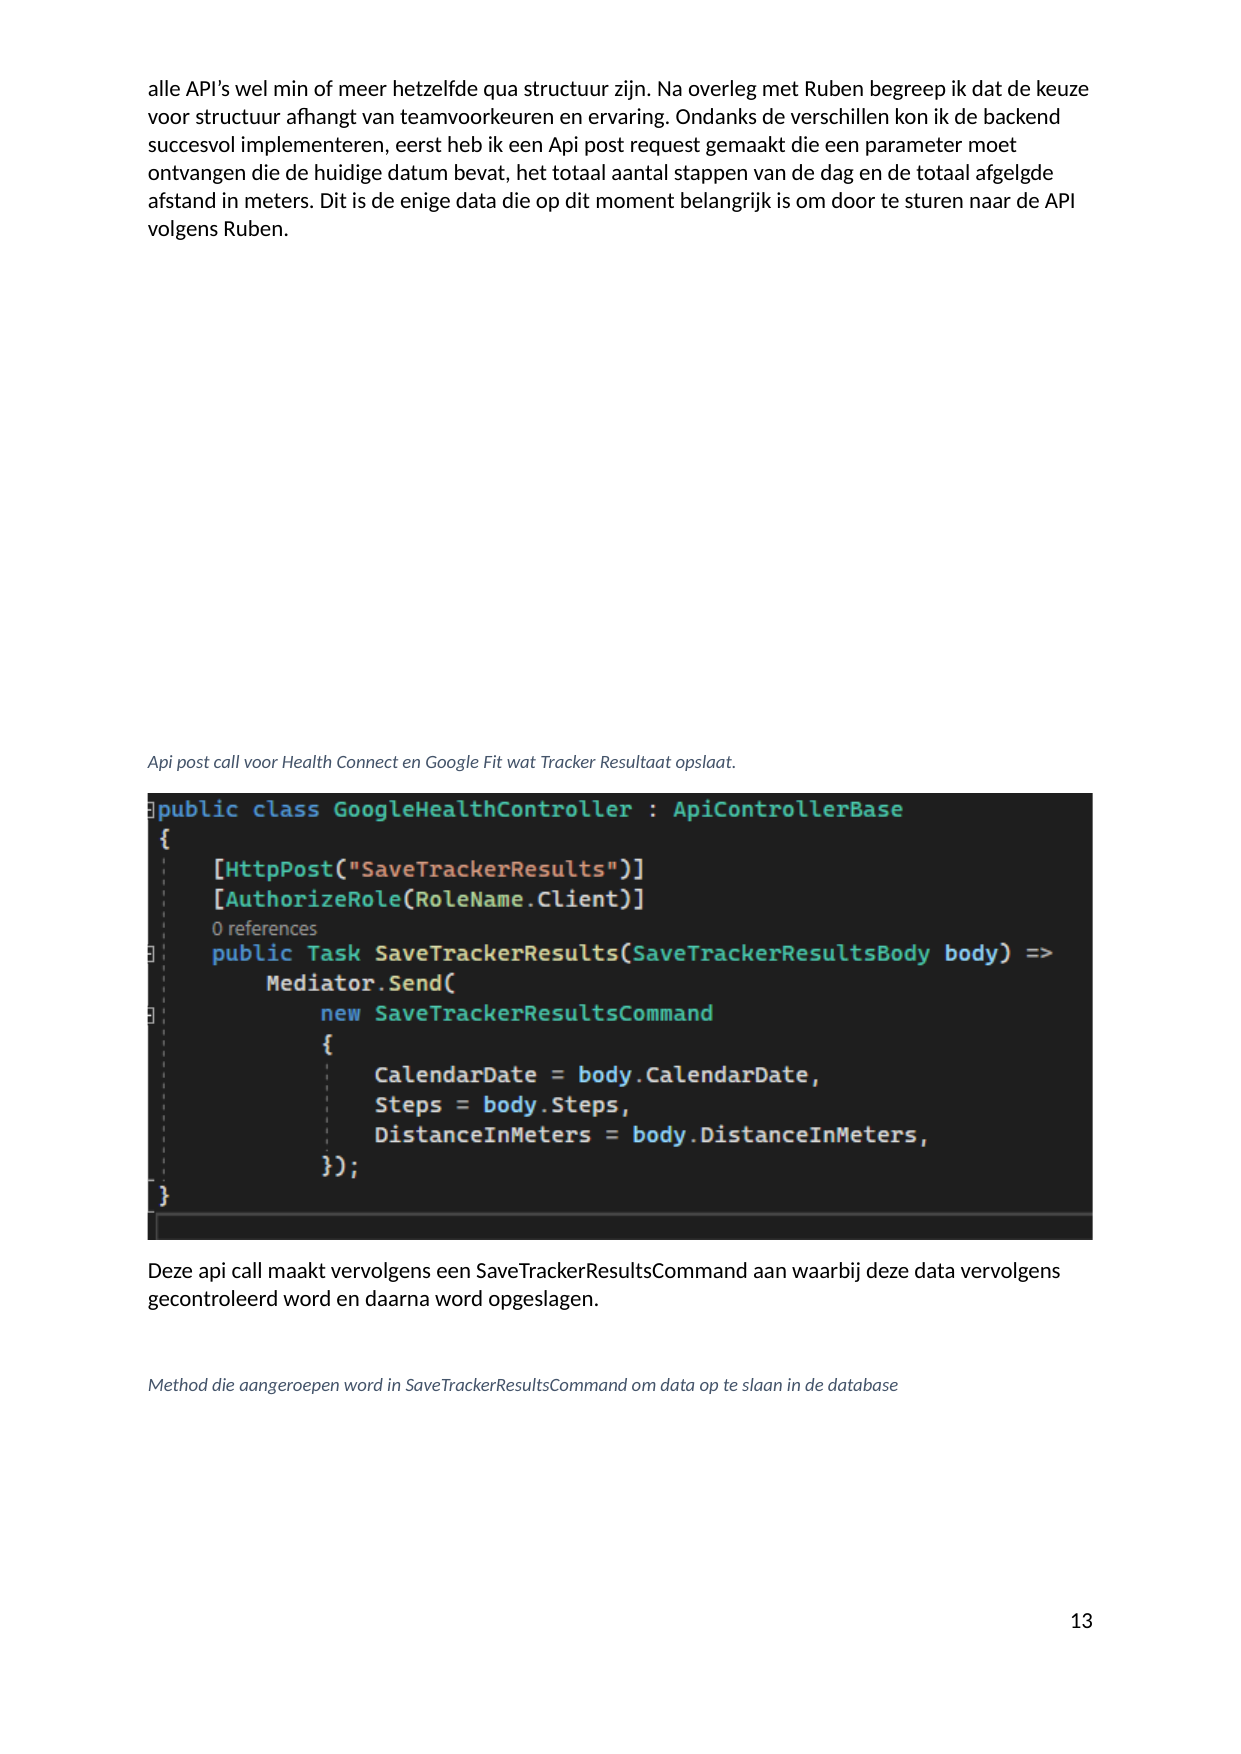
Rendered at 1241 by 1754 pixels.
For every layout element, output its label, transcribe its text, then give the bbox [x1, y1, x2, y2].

text Api post call voor Health Connect en Google Fit wat Tracker Resultaat opslaat. [148, 750, 1093, 773]
text Deze api call maakt vervolgens een SaveTrackerResultsCommand aan waarbij deze data vervolgens gecontroleerd word en daarna word opgeslagen. [148, 1256, 1093, 1312]
text Method die aangeroepen word in SaveTrackerResultsCommand om data op te slaan in de database [148, 1373, 1093, 1396]
text alle API’s wel min of meer hetzelfde qua structuur zijn. Na overleg met Ruben begreep ik dat de keuze voor structuur afhangt van teamvoorkeuren en ervaring. Ondanks de verschillen kon ik de backend succesvol implementeren, eerst heb ik een Api post request gemaakt die een parameter moet ontvangen die de huidige datum bevat, het totaal aantal stappen van de dag en de totaal afgelgde afstand in meters. Dit is de enige data die op dit moment belangrijk is om door te sturen naar de API volgens Ruben. [148, 74, 1093, 242]
